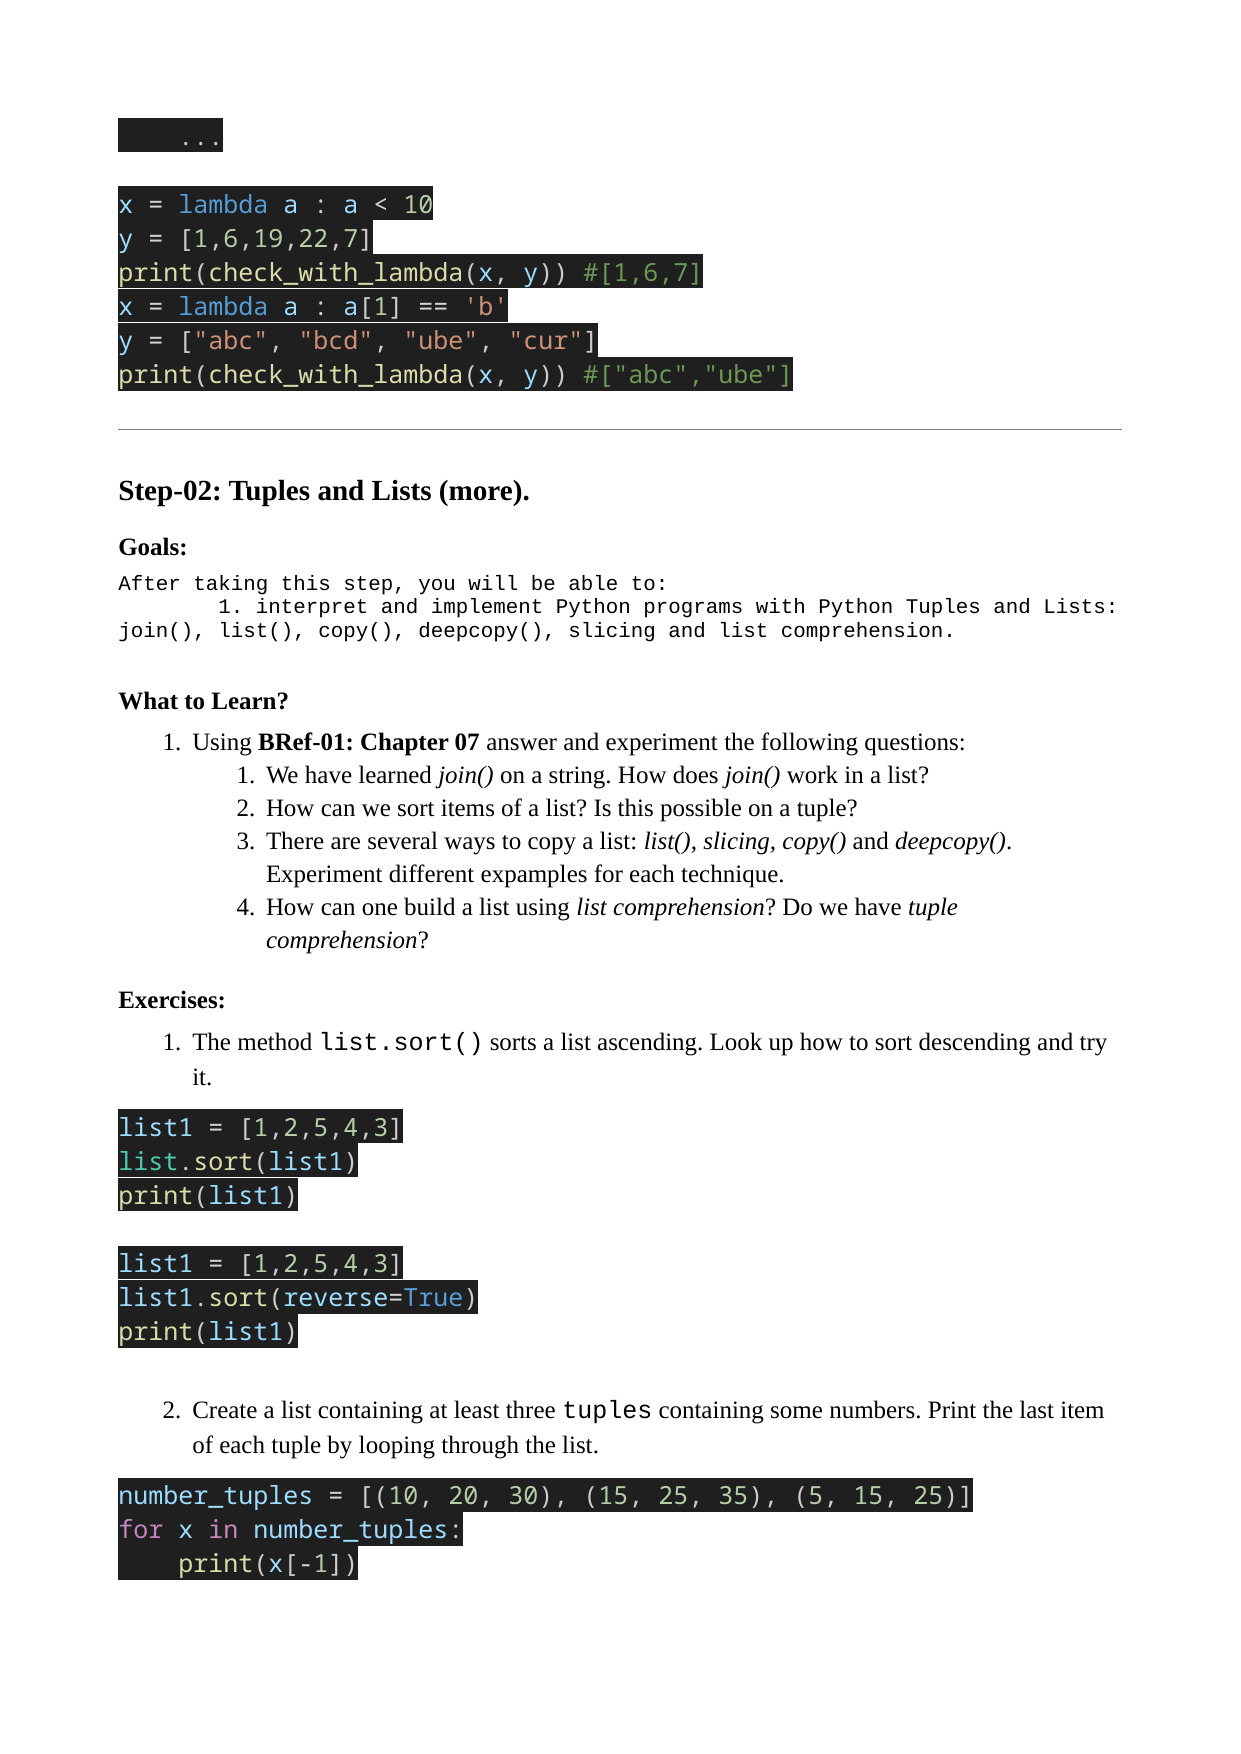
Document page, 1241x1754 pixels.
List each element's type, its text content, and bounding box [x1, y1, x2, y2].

text y = [1,6,19,22,7] [118, 220, 1122, 254]
list How can one build a list using list comprehension? Do we have tuple comprehension? [236, 892, 1122, 954]
text x = lambda a : a < 10 [118, 186, 1122, 220]
list The method list.sort() sorts a list ascending. Look up how to sort descending and try it. [162, 1027, 1122, 1090]
text for x in number_tuples: [118, 1512, 1122, 1546]
text y = ["abc", "bcd", "ube", "cur"] [118, 322, 1122, 357]
text print(list1) [118, 1177, 1122, 1211]
text list.sort(list1) [118, 1143, 1122, 1177]
text print(check_with_lambda(x, y)) #["abc","ube"] [118, 357, 1122, 391]
text print(list1) [118, 1314, 1122, 1348]
text After taking this step, you will be able to: [118, 573, 1122, 597]
text print(x[-1]) [118, 1546, 1122, 1580]
text ... [118, 118, 1122, 152]
list Using BRef-01: Chapter 07 answer and experiment the following questions: [162, 727, 1122, 756]
text list1.sort(reverse=True) [118, 1279, 1122, 1314]
subtitle Step-02: Tuples and Lists (more). [118, 473, 1122, 507]
text print(check_with_lambda(x, y)) #[1,6,7] [118, 254, 1122, 288]
subtitle What to Learn? [118, 686, 1122, 714]
text list1 = [1,2,5,4,3] [118, 1246, 1122, 1279]
text 1. interpret and implement Python programs with Python Tuples and Lists: join(), list(), copy(), deepcopy(), slicing and list comprehension. [118, 597, 1122, 644]
list How can we sort items of a list? Is this possible on a tuple? [236, 793, 1122, 822]
text list1 = [1,2,5,4,3] [118, 1109, 1122, 1143]
subtitle Goals: [118, 532, 1122, 560]
list Create a list containing at least three tuples containing some numbers. Print the last item of each tuple by looping through the list. [162, 1395, 1122, 1459]
subtitle Exercises: [118, 985, 1122, 1014]
list We have learned join() on a string. How does join() work in a list? [236, 760, 1122, 789]
text number_tuples = [(10, 20, 30), (15, 25, 35), (5, 15, 25)] [118, 1478, 1122, 1512]
list There are several ways to copy a list: list(), slicing, copy() and deepcopy(). Experiment different expamples for each technique. [236, 826, 1122, 888]
text x = lambda a : a[1] == 'b' [118, 288, 1122, 322]
